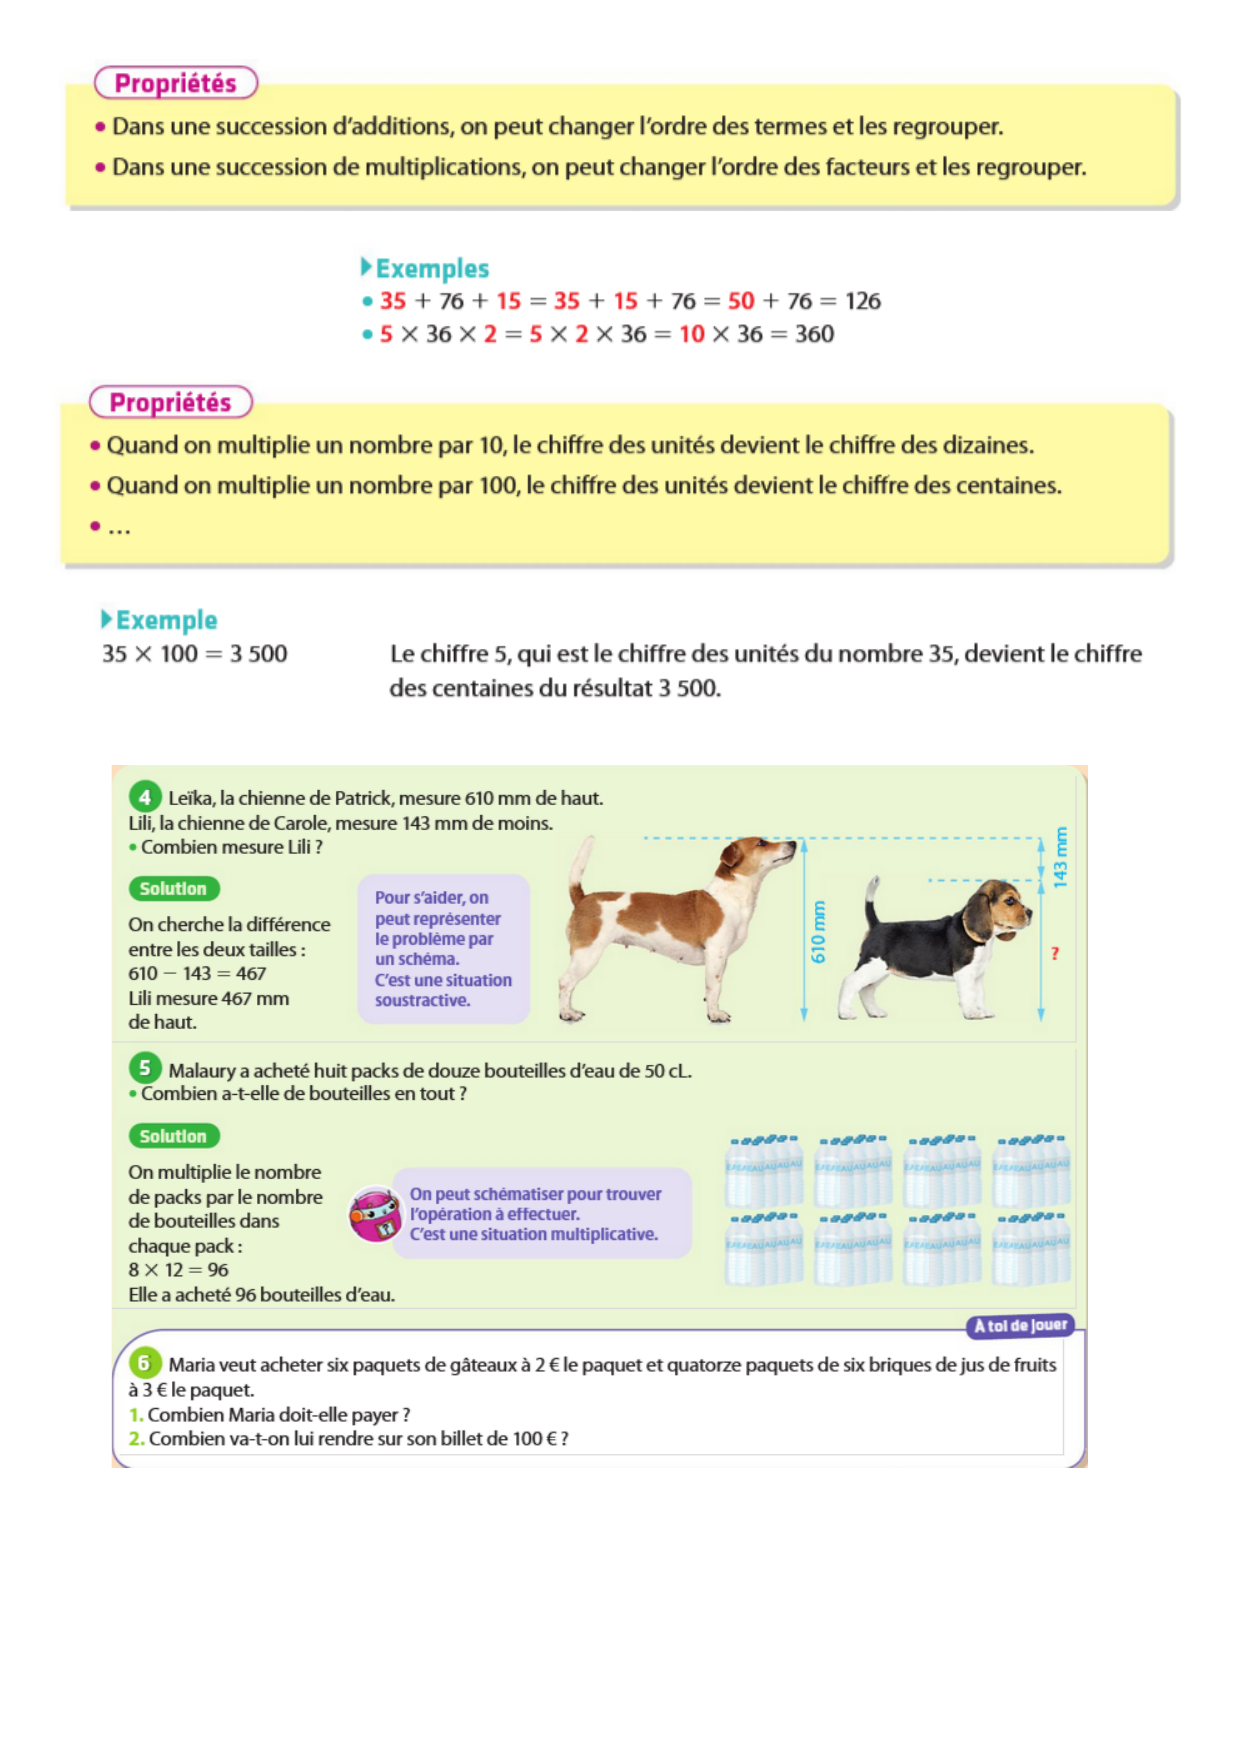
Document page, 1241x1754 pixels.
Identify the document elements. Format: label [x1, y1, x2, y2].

picture [88, 601, 1149, 709]
picture [59, 59, 1182, 211]
picture [54, 379, 1177, 574]
picture [343, 243, 891, 358]
picture [111, 765, 1088, 1468]
